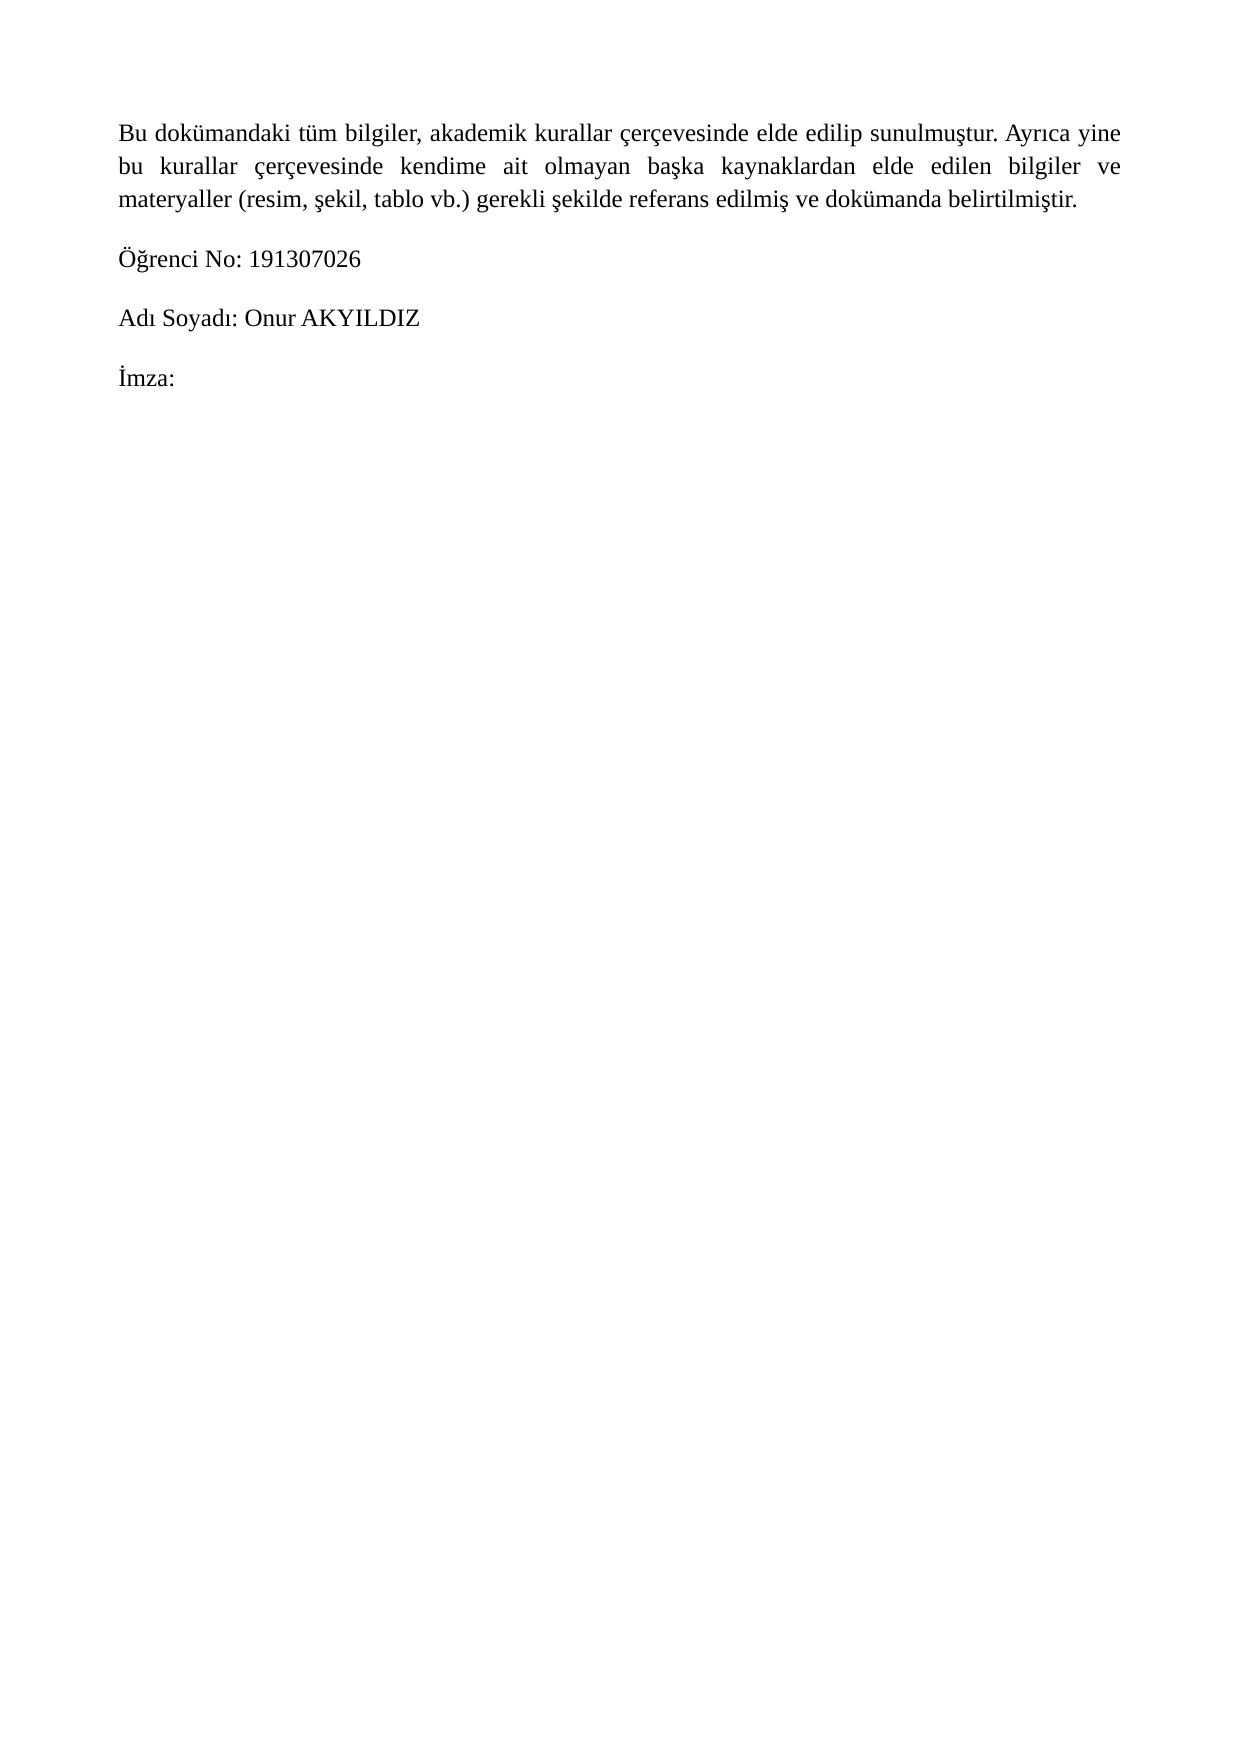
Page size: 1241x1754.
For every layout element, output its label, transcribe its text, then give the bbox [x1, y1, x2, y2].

text Öğrenci No: 191307026 [118, 244, 1122, 272]
text Adı Soyadı: Onur AKYILDIZ [118, 303, 1122, 332]
text Bu dokümandaki tüm bilgiler, akademik kurallar çerçevesinde elde edilip sunulmuştur. Ayrıca yine bu kurallar çerçevesinde kendime ait olmayan başka kaynaklardan elde edilen bilgiler ve materyaller (resim, şekil, tablo vb.) gerekli şekilde referans edilmiş ve dokümanda belirtilmiştir. [118, 118, 1122, 213]
text İmza: [118, 363, 1122, 391]
